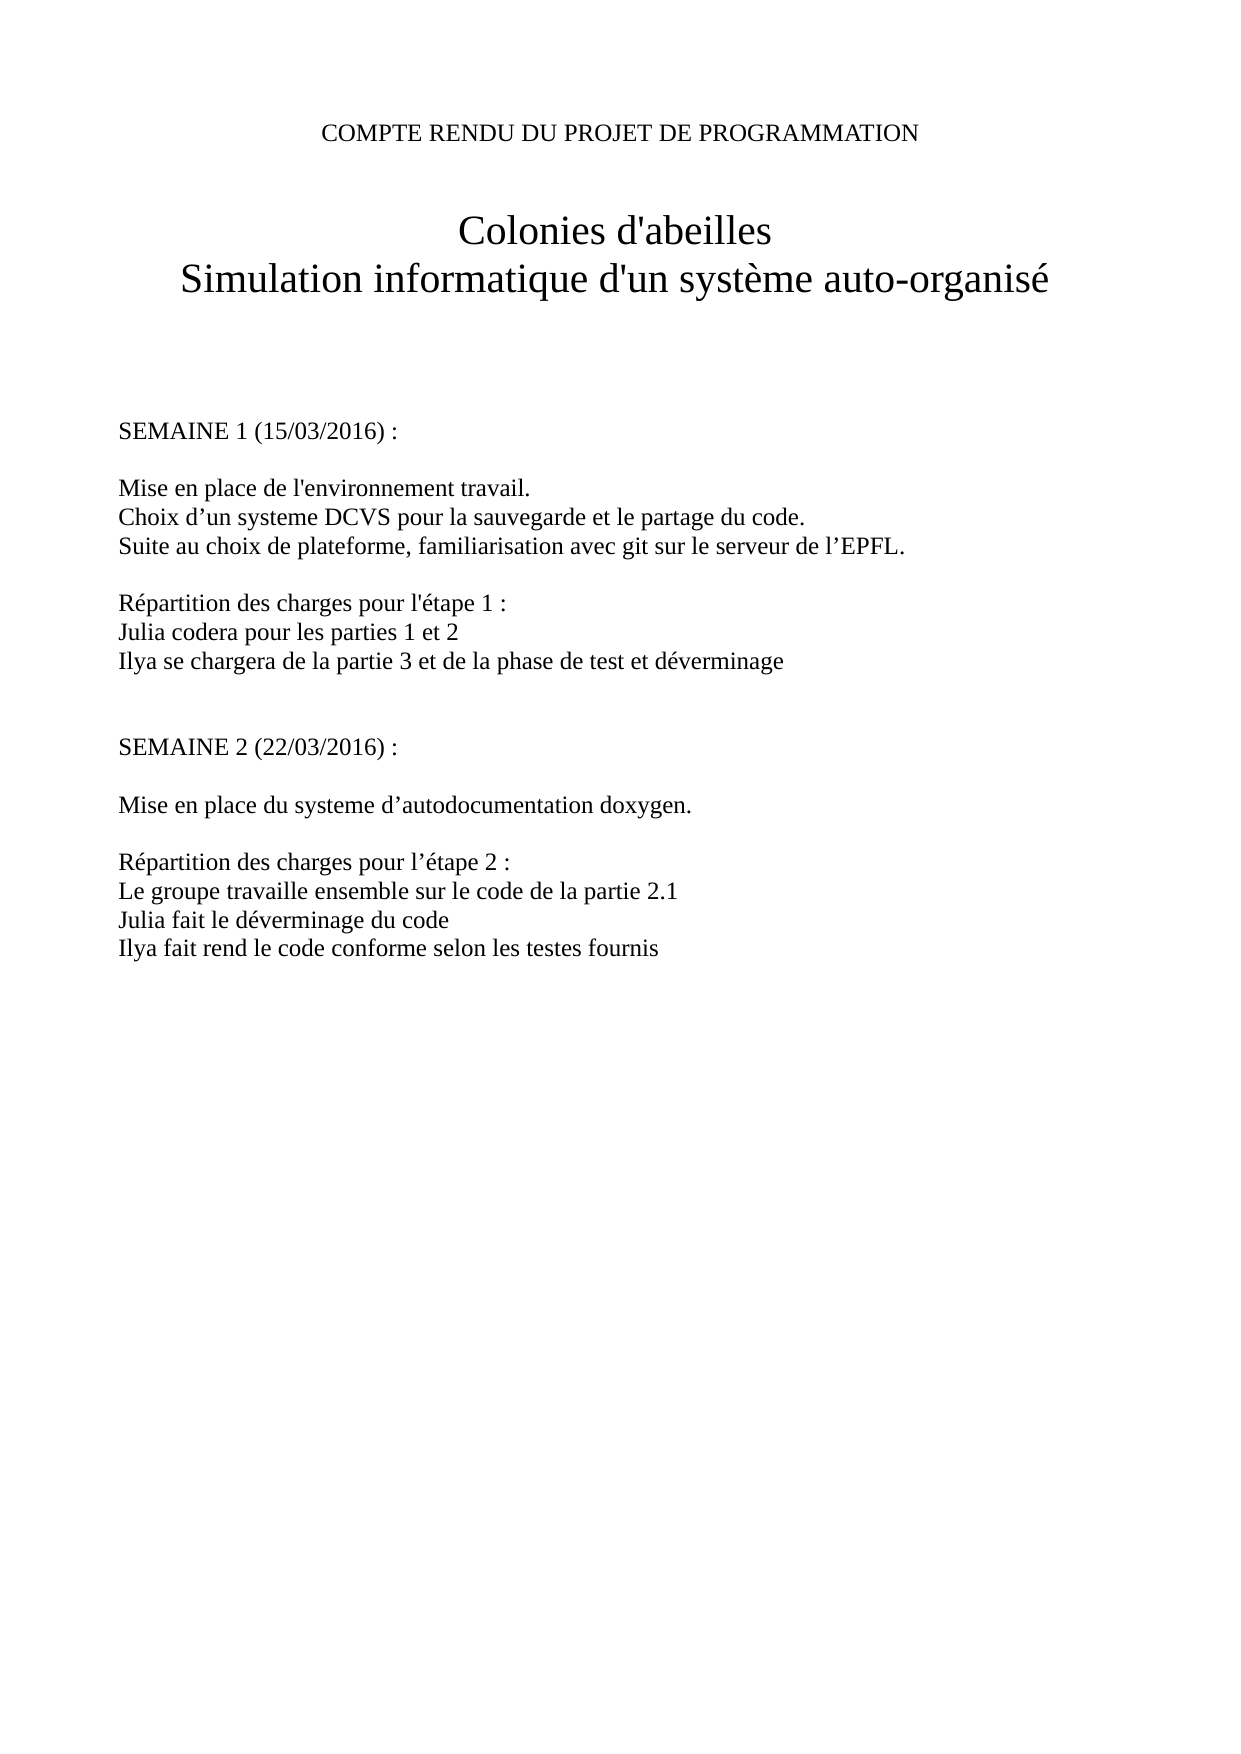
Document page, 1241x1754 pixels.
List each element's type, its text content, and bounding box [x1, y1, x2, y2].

text Julia fait le déverminage du code [118, 905, 1122, 933]
text Ilya fait rend le code conforme selon les testes fournis [118, 933, 1122, 962]
text Choix d’un systeme DCVS pour la sauvegarde et le partage du code. [118, 502, 1122, 531]
text SEMAINE 2 (22/03/2016) : [118, 732, 1122, 761]
text SEMAINE 1 (15/03/2016) : [118, 416, 1122, 445]
text Colonies d'abeilles Simulation informatique d'un système auto-organisé [118, 205, 1122, 301]
text Répartition des charges pour l'étape 1 : [118, 588, 1122, 617]
text Mise en place du systeme d’autodocumentation doxygen. [118, 790, 1122, 818]
text Julia codera pour les parties 1 et 2 [118, 617, 1122, 646]
text Le groupe travaille ensemble sur le code de la partie 2.1 [118, 876, 1122, 905]
text Suite au choix de plateforme, familiarisation avec git sur le serveur de l’EPFL. [118, 531, 1122, 560]
text Mise en place de l'environnement travail. [118, 473, 1122, 502]
text Ilya se chargera de la partie 3 et de la phase de test et déverminage [118, 646, 1122, 675]
text Répartition des charges pour l’étape 2 : [118, 847, 1122, 876]
